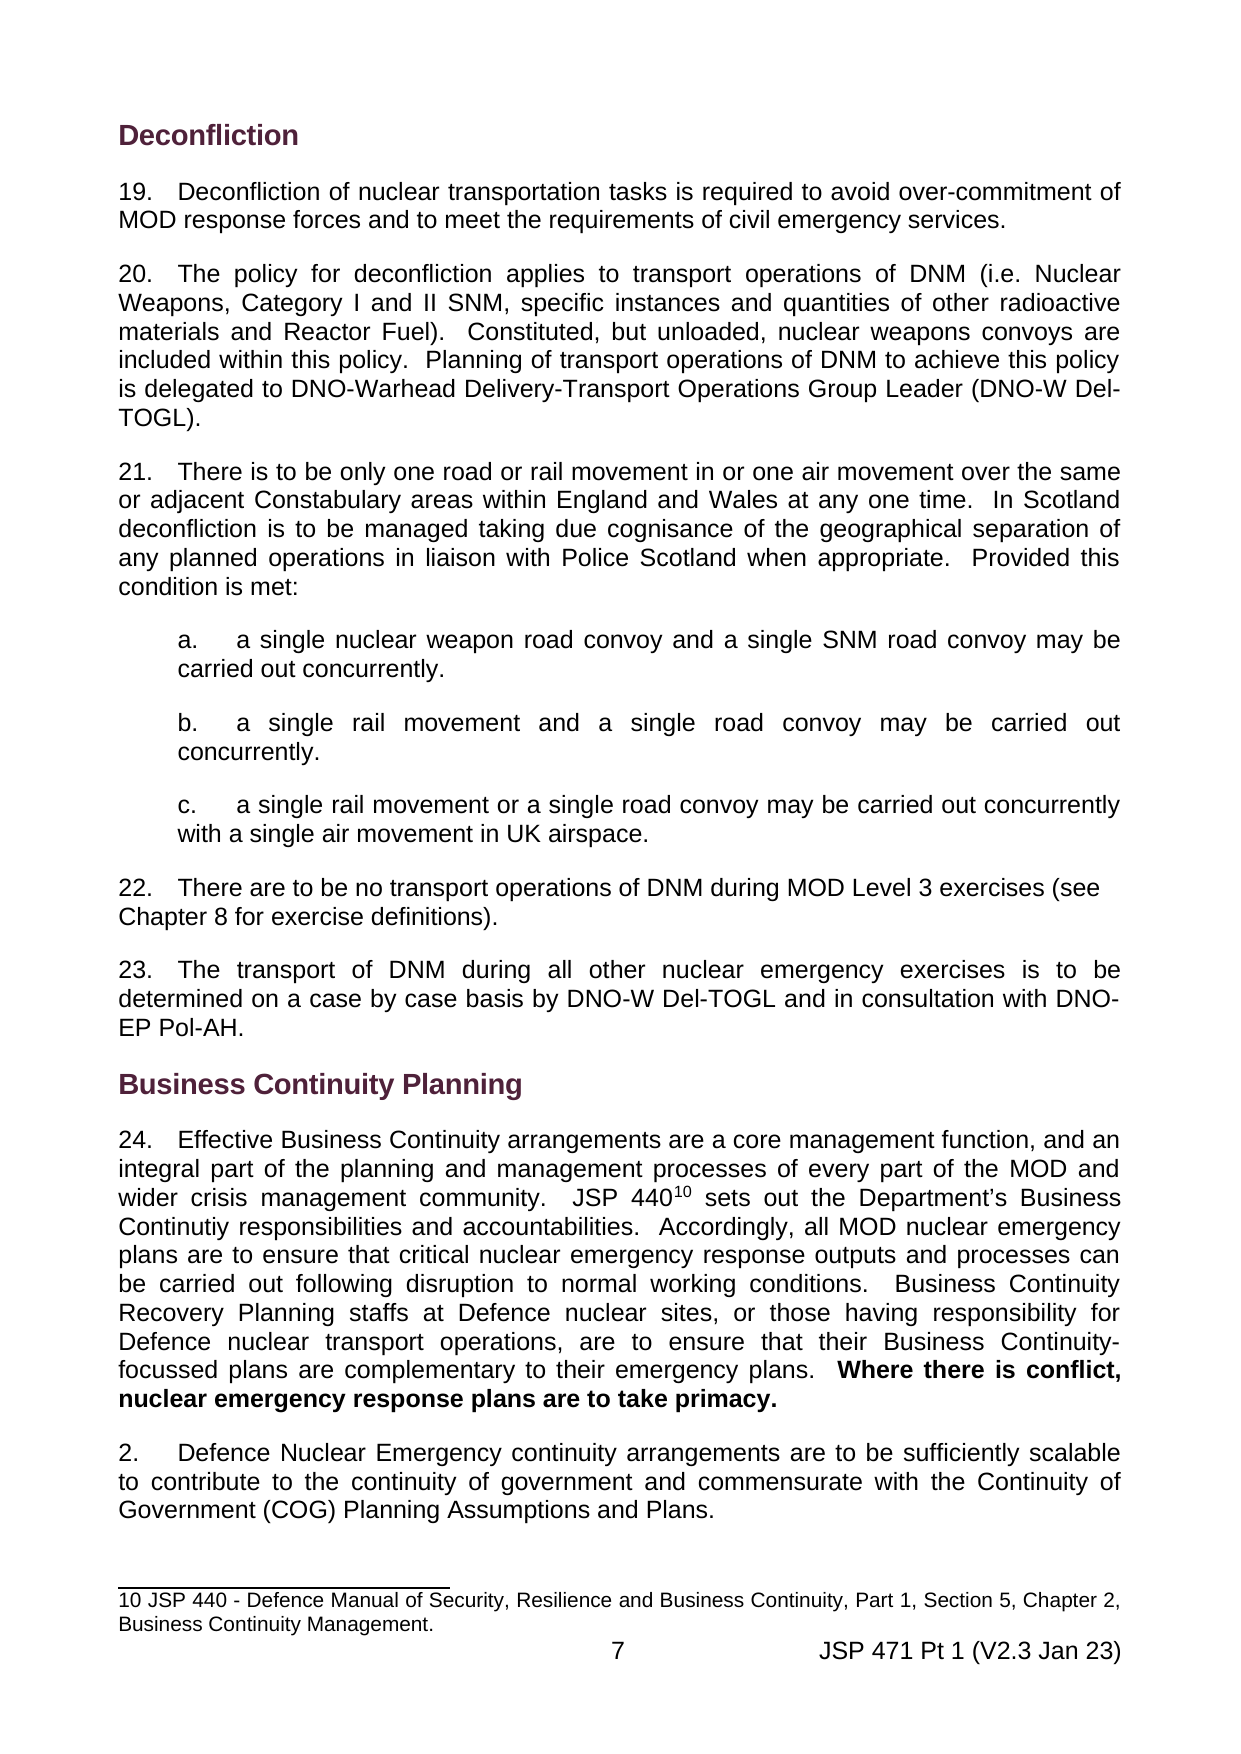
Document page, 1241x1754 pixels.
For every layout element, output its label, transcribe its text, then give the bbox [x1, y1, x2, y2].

list The policy for deconfliction applies to transport operations of DNM (i.e. Nuclear Weapons, Category I and II SNM, specific instances and quantities of other radioactive materials and Reactor Fuel). Constituted, but unloaded, nuclear weapons convoys are included within this policy. Planning of transport operations of DNM to achieve this policy is delegated to DNO-Warhead Delivery-Transport Operations Group Leader (DNO-W Del-TOGL). [118, 259, 1122, 432]
list The transport of DNM during all other nuclear emergency exercises is to be determined on a case by case basis by DNO-W Del-TOGL and in consultation with DNO-EP Pol-AH. [118, 955, 1122, 1042]
list c. a single rail movement or a single road convoy may be carried out concurrently with a single air movement in UK airspace. [177, 790, 1122, 848]
list There is to be only one road or rail movement in or one air movement over the same or adjacent Constabulary areas within England and Wales at any one time. In Scotland deconfliction is to be managed taking due cognisance of the geographical separation of any planned operations in liaison with Police Scotland when appropriate. Provided this condition is met: [118, 457, 1122, 600]
subtitle Business Continuity Planning [118, 1067, 1122, 1100]
list b. a single rail movement and a single road convoy may be carried out concurrently. [177, 708, 1122, 765]
list There are to be no transport operations of DNM during MOD Level 3 exercises (see Chapter 8 for exercise definitions). [118, 873, 1122, 930]
subtitle Deconfliction [118, 118, 1122, 152]
list a. a single nuclear weapon road convoy and a single SNM road convoy may be carried out concurrently. [177, 625, 1122, 683]
list JSP 440 - Defence Manual of Security, Resilience and Business Continuity, Part 1, Section 5, Chapter 2, Business Continuity Management. [118, 1588, 1122, 1636]
list Defence Nuclear Emergency continuity arrangements are to be sufficiently scalable to contribute to the continuity of government and commensurate with the Continuity of Government (COG) Planning Assumptions and Plans. [118, 1438, 1122, 1524]
list Deconfliction of nuclear transportation tasks is required to avoid over-commitment of MOD response forces and to meet the requirements of civil emergency services. [118, 177, 1122, 234]
list Effective Business Continuity arrangements are a core management function, and an integral part of the planning and management processes of every part of the MOD and wider crisis management community. JSP 440 sets out the Department’s Business Continutiy responsibilities and accountabilities. Accordingly, all MOD nuclear emergency plans are to ensure that critical nuclear emergency response outputs and processes can be carried out following disruption to normal working conditions. Business Continuity Recovery Planning staffs at Defence nuclear sites, or those having responsibility for Defence nuclear transport operations, are to ensure that their Business Continuity-focussed plans are complementary to their emergency plans. Where there is conflict, nuclear emergency response plans are to take primacy. [118, 1125, 1122, 1413]
